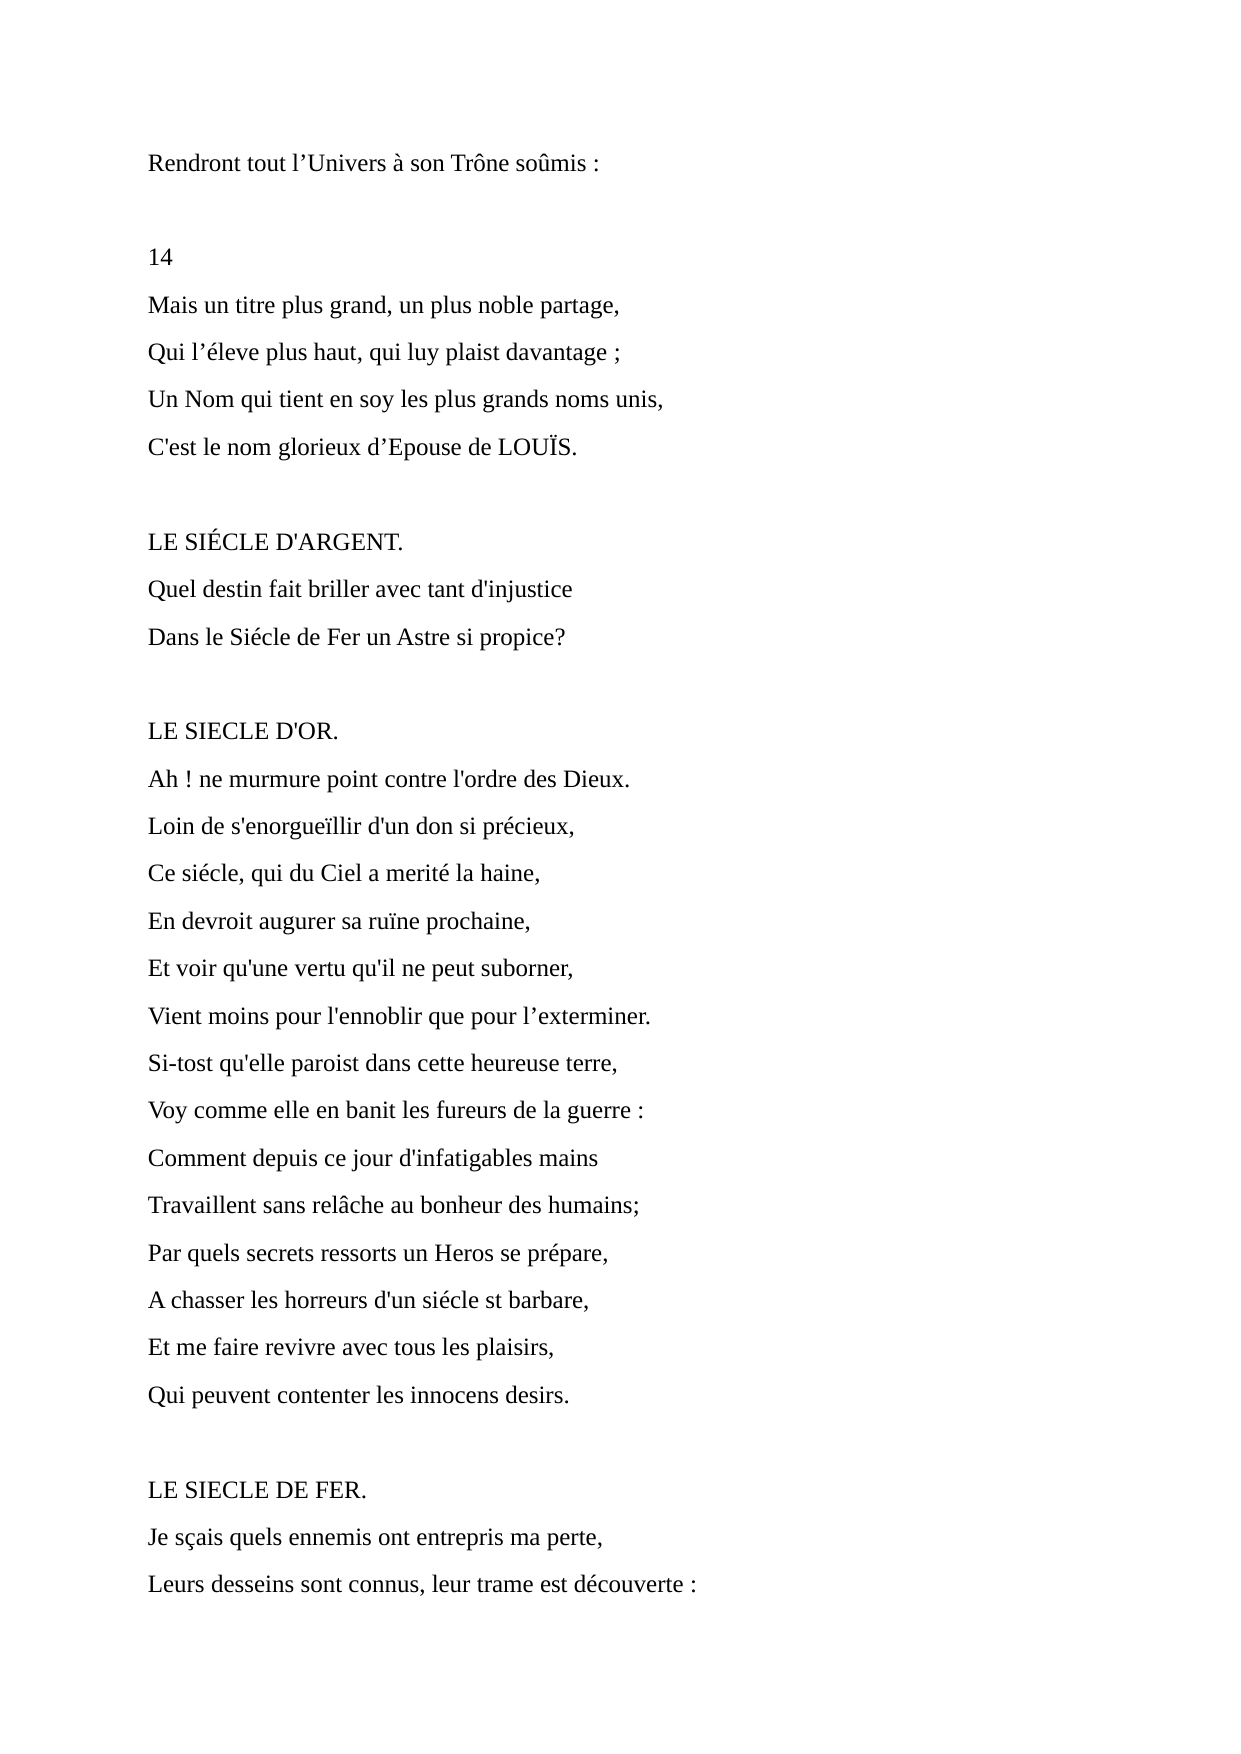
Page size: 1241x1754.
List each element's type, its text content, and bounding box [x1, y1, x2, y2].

text LE SIECLE D'OR. [148, 716, 1093, 745]
text Travaillent sans relâche au bonheur des humains; [148, 1190, 1093, 1219]
text Et voir qu'une vertu qu'il ne peut suborner, [148, 953, 1093, 982]
text Loin de s'enorgueïllir d'un don si précieux, [148, 811, 1093, 840]
text Et me faire revivre avec tous les plaisirs, [148, 1332, 1093, 1361]
text Leurs desseins sont connus, leur trame est découverte : [148, 1569, 1093, 1598]
text A chasser les horreurs d'un siécle st barbare, [148, 1285, 1093, 1314]
text Mais un titre plus grand, un plus noble partage, [148, 290, 1093, 318]
text LE SIECLE DE FER. [148, 1475, 1093, 1503]
text Rendront tout l’Univers à son Trône soûmis : [148, 148, 1093, 176]
text Par quels secrets ressorts un Heros se prépare, [148, 1238, 1093, 1266]
text En devroit augurer sa ruïne prochaine, [148, 906, 1093, 935]
text Ce siécle, qui du Ciel a merité la haine, [148, 858, 1093, 887]
text Voy comme elle en banit les fureurs de la guerre : [148, 1096, 1093, 1124]
text Je sçais quels ennemis ont entrepris ma perte, [148, 1522, 1093, 1551]
text Quel destin fait briller avec tant d'injustice [148, 574, 1093, 603]
text Un Nom qui tient en soy les plus grands noms unis, [148, 384, 1093, 413]
text Si-tost qu'elle paroist dans cette heureuse terre, [148, 1048, 1093, 1077]
text Vient moins pour l'ennoblir que pour l’exterminer. [148, 1001, 1093, 1029]
text C'est le nom glorieux d’Epouse de LOUÏS. [148, 432, 1093, 461]
text Qui l’éleve plus haut, qui luy plaist davantage ; [148, 337, 1093, 366]
text 14 [148, 242, 1093, 271]
text LE SIÉCLE D'ARGENT. [148, 527, 1093, 556]
text Ah ! ne murmure point contre l'ordre des Dieux. [148, 764, 1093, 792]
text Qui peuvent contenter les innocens desirs. [148, 1380, 1093, 1409]
text Dans le Siécle de Fer un Astre si propice? [148, 622, 1093, 650]
text Comment depuis ce jour d'infatigables mains [148, 1143, 1093, 1172]
